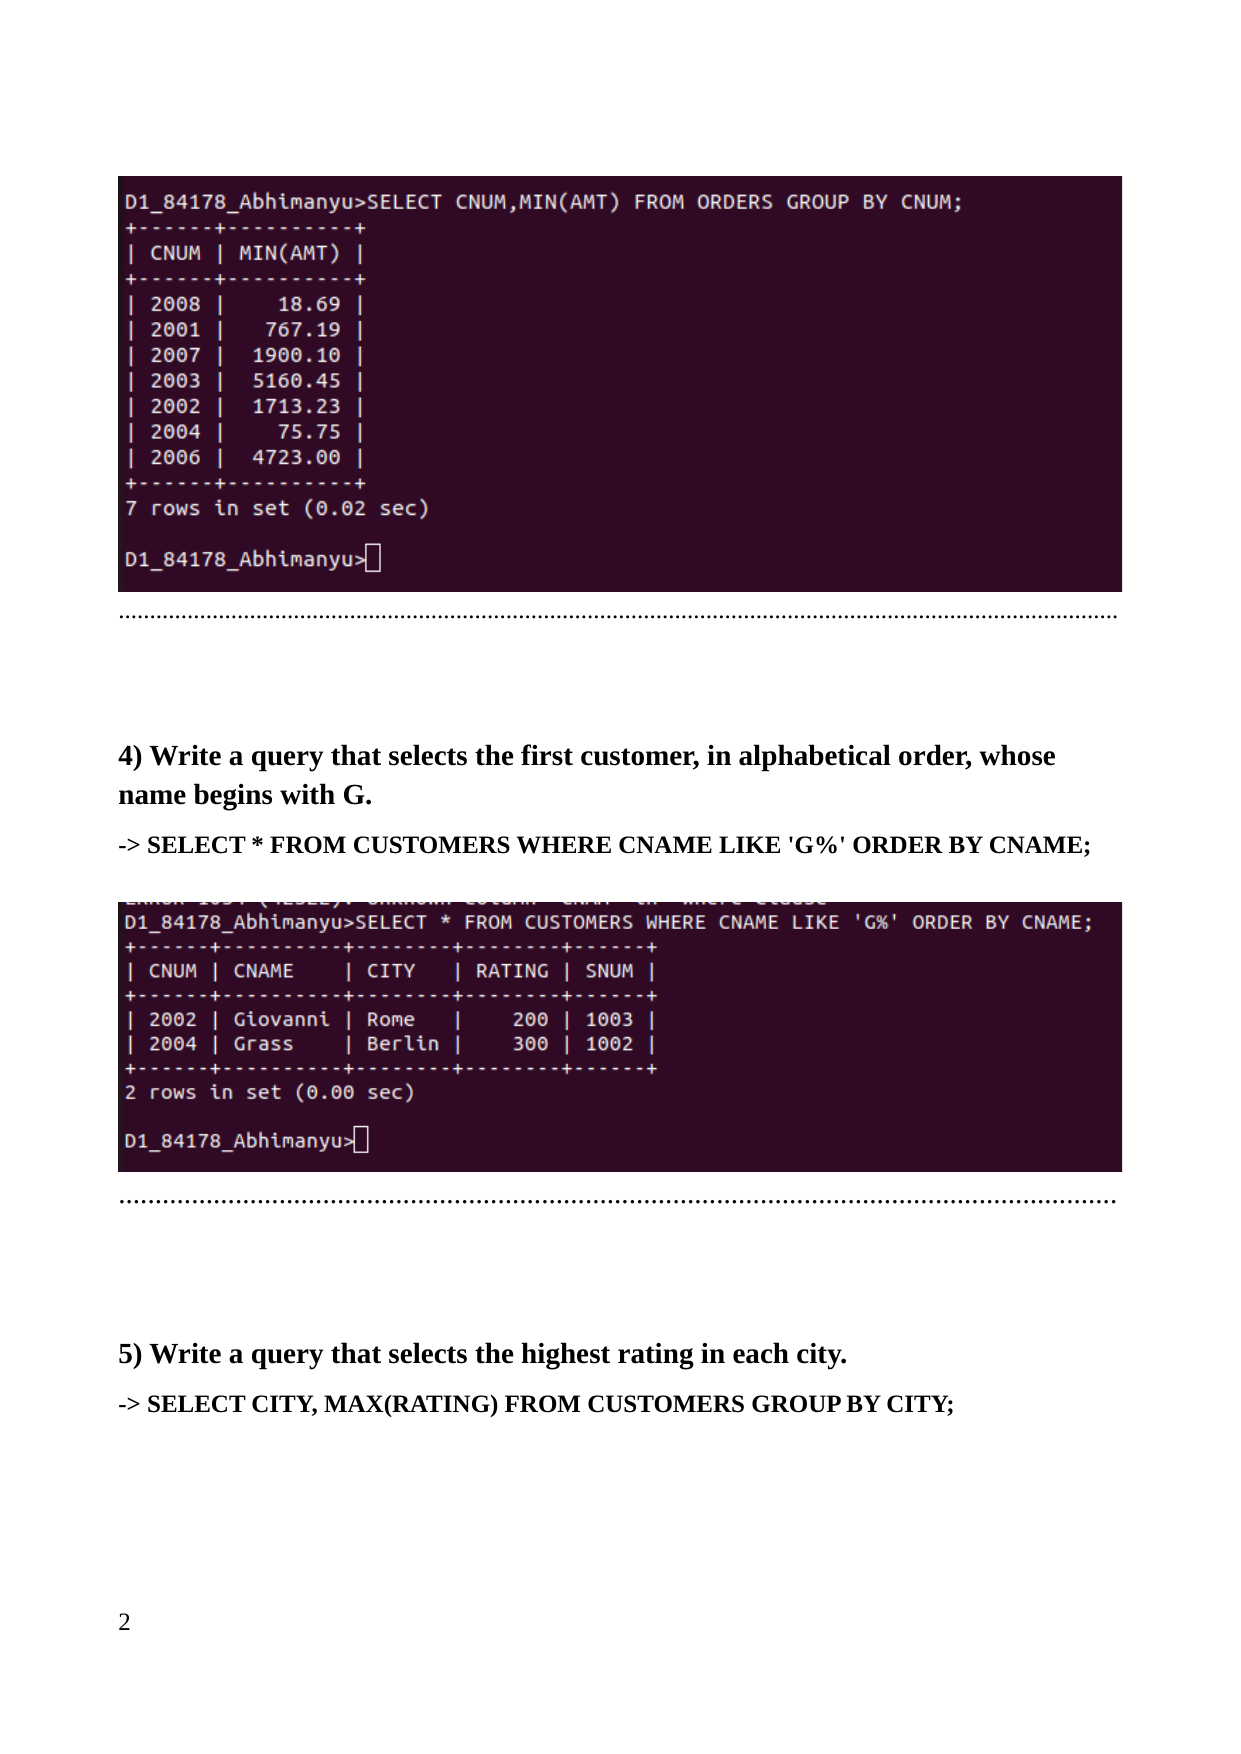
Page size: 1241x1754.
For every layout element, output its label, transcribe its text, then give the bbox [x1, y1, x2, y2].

text -> SELECT CITY, MAX(RATING) FROM CUSTOMERS GROUP BY CITY; [118, 1389, 1122, 1418]
text 5) Write a query that selects the highest rating in each city. [118, 1336, 1122, 1369]
text [118, 877, 1122, 902]
text ......................................................................................................................................... [118, 1172, 1122, 1210]
picture [118, 176, 1123, 592]
text 4) Write a query that selects the first customer, in alphabetical order, whose name begins with G. [118, 738, 1122, 810]
text ................................................................................................................................................................ [118, 592, 1122, 624]
text [118, 166, 1122, 176]
text -> SELECT * FROM CUSTOMERS WHERE CNAME LIKE 'G%' ORDER BY CNAME; [118, 830, 1122, 859]
picture [118, 902, 1123, 1172]
